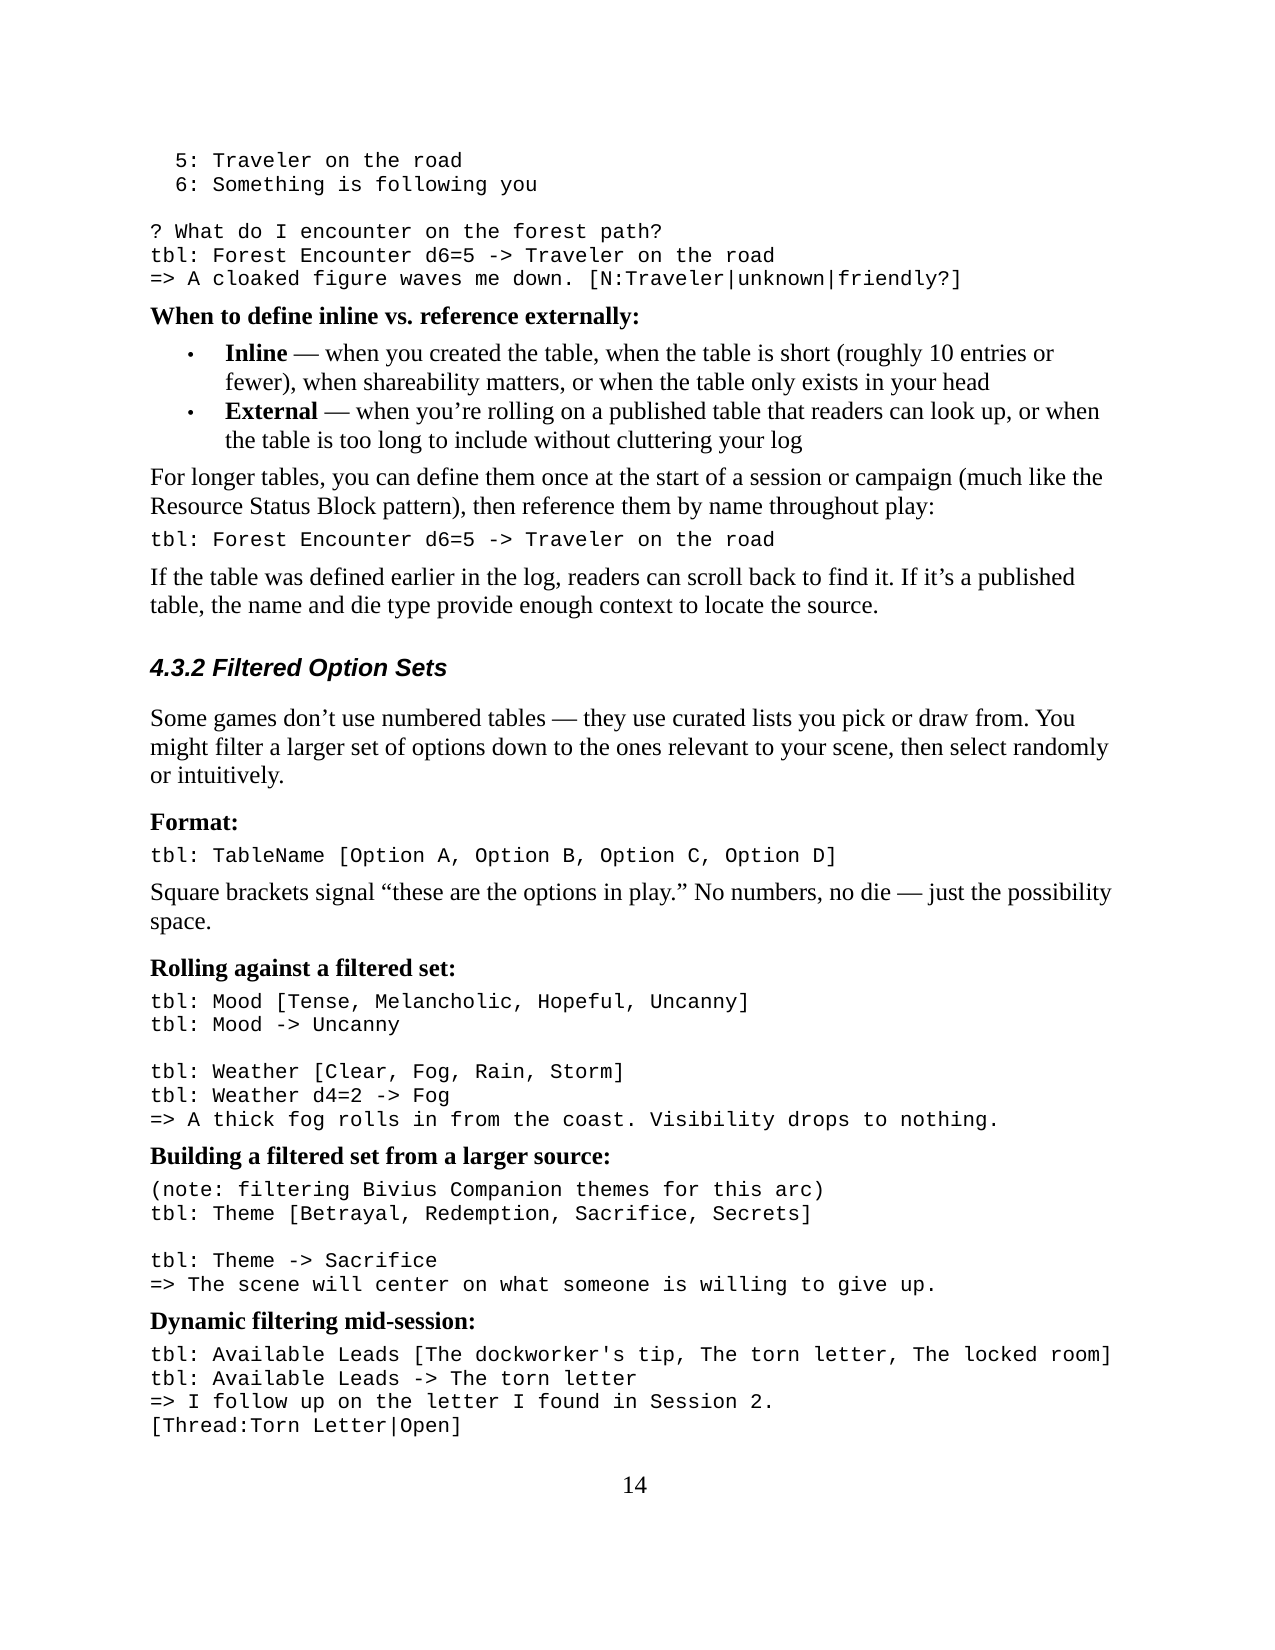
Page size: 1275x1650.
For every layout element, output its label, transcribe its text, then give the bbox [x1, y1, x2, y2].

text tbl: Available Leads [The dockworker's tip, The torn letter, The locked room] [150, 1344, 1125, 1368]
text For longer tables, you can define them once at the start of a session or campaign (much like the Resource Status Block pattern), then reference them by name throughout play: [150, 462, 1125, 520]
text tbl: Forest Encounter d6=5 -> Traveler on the road [150, 529, 1125, 553]
text tbl: TableName [Option A, Option B, Option C, Option D] [150, 845, 1125, 868]
text [Thread:Torn Letter|Open] [150, 1415, 1125, 1439]
text 6: Something is following you [150, 174, 1125, 197]
text tbl: Mood [Tense, Melancholic, Hopeful, Uncanny] [150, 991, 1125, 1014]
text tbl: Theme [Betrayal, Redemption, Sacrifice, Secrets] [150, 1203, 1125, 1226]
text => A cloaked figure waves me down. [N:Traveler|unknown|friendly?] [150, 268, 1125, 292]
text => The scene will center on what someone is willing to give up. [150, 1274, 1125, 1297]
text tbl: Mood -> Uncanny [150, 1014, 1125, 1038]
text Rolling against a filtered set: [150, 953, 1125, 982]
list External — when you’re rolling on a published table that readers can look up, or when the table is too long to include without cluttering your log [187, 396, 1125, 453]
text Square brackets signal “these are the options in play.” No numbers, no die — just the possibility space. [150, 877, 1125, 935]
text Building a filtered set from a larger source: [150, 1141, 1125, 1170]
text ? What do I encounter on the forest path? [150, 221, 1125, 244]
text Format: [150, 807, 1125, 836]
text tbl: Weather d4=2 -> Fog [150, 1085, 1125, 1109]
text Some games don’t use numbered tables — they use curated lists you pick or draw from. You might filter a larger set of options down to the ones relevant to your scene, then select randomly or intuitively. [150, 703, 1125, 789]
text When to define inline vs. reference externally: [150, 301, 1125, 329]
text => I follow up on the letter I found in Session 2. [150, 1391, 1125, 1415]
text => A thick fog rolls in from the coast. Visibility drops to nothing. [150, 1109, 1125, 1132]
text (note: filtering Bivius Companion themes for this arc) [150, 1179, 1125, 1203]
text tbl: Available Leads -> The torn letter [150, 1368, 1125, 1391]
text If the table was defined earlier in the log, readers can scroll back to find it. If it’s a published table, the name and die type provide enough context to locate the source. [150, 562, 1125, 619]
text Dynamic filtering mid-session: [150, 1306, 1125, 1335]
list Inline — when you created the table, when the table is short (roughly 10 entries or fewer), when shareability matters, or when the table only exists in your head [187, 338, 1125, 396]
text tbl: Forest Encounter d6=5 -> Traveler on the road [150, 244, 1125, 268]
text 5: Traveler on the road [150, 150, 1125, 174]
text tbl: Theme -> Sacrifice [150, 1250, 1125, 1274]
text tbl: Weather [Clear, Fog, Rain, Storm] [150, 1062, 1125, 1085]
subtitle 4.3.2 Filtered Option Sets [150, 653, 1125, 682]
